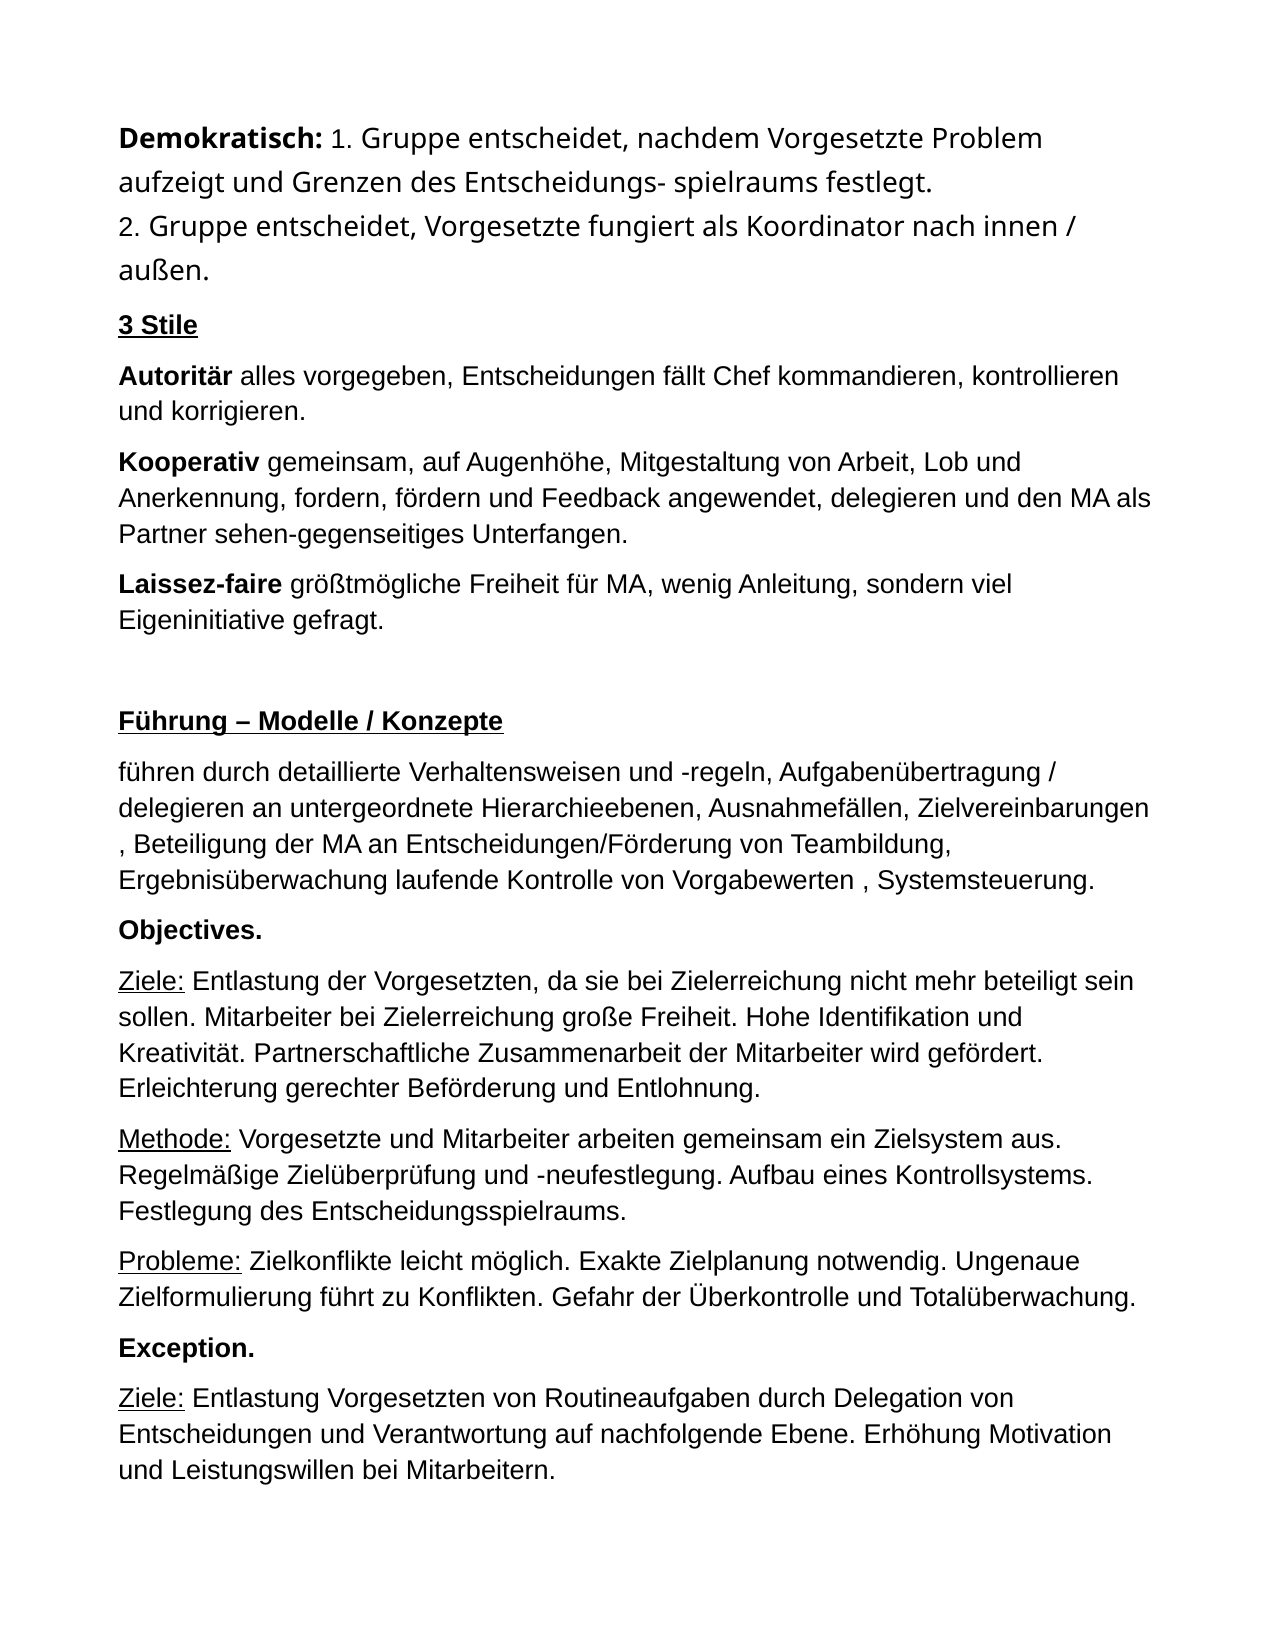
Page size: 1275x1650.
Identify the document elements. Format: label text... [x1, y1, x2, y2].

text Ziele: Entlastung Vorgesetzten von Routineaufgaben durch Delegation von Entscheidungen und Verantwortung auf nachfolgende Ebene. Erhöhung Motivation und Leistungswillen bei Mitarbeitern. [118, 1382, 1157, 1486]
text Methode: Vorgesetzte und Mitarbeiter arbeiten gemeinsam ein Zielsystem aus. Regelmäßige Zielüberprüfung und -neufestlegung. Aufbau eines Kontrollsystems. Festlegung des Entscheidungsspielraums. [118, 1123, 1157, 1226]
text Exception. [118, 1332, 1157, 1363]
text Kooperativ gemeinsam, auf Augenhöhe, Mitgestaltung von Arbeit, Lob und Anerkennung, fordern, fördern und Feedback angewendet, delegieren und den MA als Partner sehen-gegenseitiges Unterfangen. [118, 446, 1157, 549]
text Probleme: Zielkonflikte leicht möglich. Exakte Zielplanung notwendig. Ungenaue Zielformulierung führt zu Konflikten. Gefahr der Überkontrolle und Totalüberwachung. [118, 1245, 1157, 1313]
text führen durch detaillierte Verhaltensweisen und -regeln, Aufgabenübertragung / delegieren an untergeordnete Hierarchieebenen, Ausnahmefällen, Zielvereinbarungen , Beteiligung der MA an Entscheidungen/Förderung von Teambildung, Ergebnisüberwachung laufende Kontrolle von Vorgabewerten , Systemsteuerung. [118, 756, 1157, 895]
text Führung – Modelle / Konzepte [118, 705, 1157, 737]
text Objectives. [118, 914, 1157, 945]
text Laissez-faire größtmögliche Freiheit für MA, wenig Anleitung, sondern viel Eigeninitiative gefragt. [118, 568, 1157, 636]
text Ziele: Entlastung der Vorgesetzten, da sie bei Zielerreichung nicht mehr beteiligt sein sollen. Mitarbeiter bei Zielerreichung große Freiheit. Hohe Identifikation und Kreativität. Partnerschaftliche Zusammenarbeit der Mitarbeiter wird gefördert. Erleichterung gerechter Beförderung und Entlohnung. [118, 965, 1157, 1104]
text Demokratisch: 1. Gruppe entscheidet, nachdem Vorgesetzte Problem aufzeigt und Grenzen des Entscheidungs- spielraums festlegt. 2. Gruppe entscheidet, Vorgesetzte fungiert als Koordinator nach innen / außen. [118, 118, 1157, 289]
text Autoritär alles vorgegeben, Entscheidungen fällt Chef kommandieren, kontrollieren und korrigieren. [118, 359, 1157, 427]
text 3 Stile [118, 309, 1157, 340]
